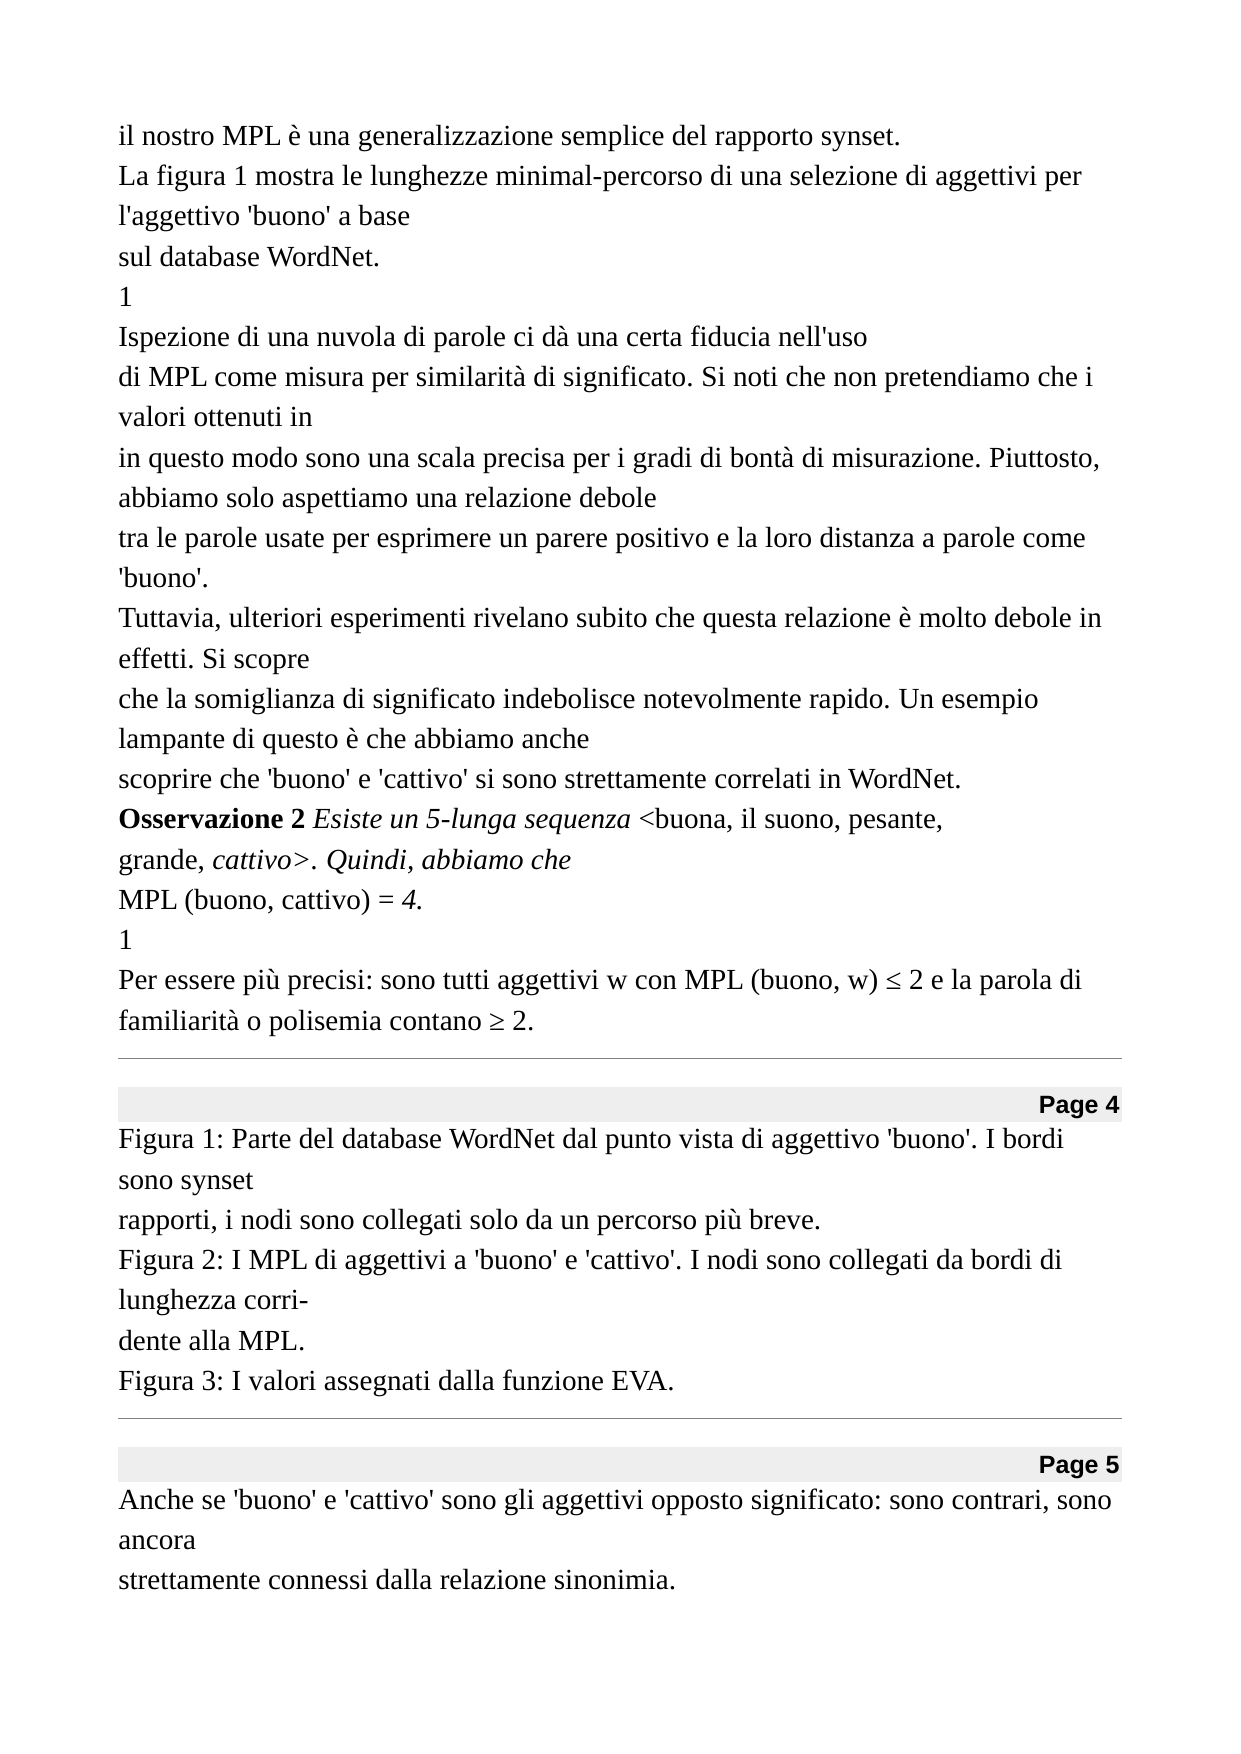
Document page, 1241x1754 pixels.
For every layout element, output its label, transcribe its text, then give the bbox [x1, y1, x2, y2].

text Ispezione di una nuvola di parole ci dà una certa fiducia nell'uso [118, 319, 1122, 353]
text MPL (buono, cattivo) = 4. [118, 882, 1122, 916]
text La figura 1 mostra le lunghezze minimal-percorso di una selezione di aggettivi per l'aggettivo 'buono' a base [118, 158, 1122, 232]
text Tuttavia, ulteriori esperimenti rivelano subito che questa relazione è molto debole in effetti. Si scopre [118, 601, 1122, 674]
text Figura 3: I valori assegnati dalla funzione EVA. [118, 1363, 1122, 1396]
text dente alla MPL. [118, 1323, 1122, 1356]
text che la somiglianza di significato indebolisce notevolmente rapido. Un esempio lampante di questo è che abbiamo anche [118, 681, 1122, 755]
text tra le parole usate per esprimere un parere positivo e la loro distanza a parole come 'buono'. [118, 520, 1122, 594]
text in questo modo sono una scala precisa per i gradi di bontà di misurazione. Piuttosto, abbiamo solo aspettiamo una relazione debole [118, 440, 1122, 513]
text Figura 1: Parte del database WordNet dal punto vista di aggettivo 'buono'. I bordi sono synset [118, 1122, 1122, 1195]
text Osservazione 2 Esiste un 5-lunga sequenza <buona, il suono, pesante, grande, cattivo>. Quindi, abbiamo che [118, 802, 1122, 875]
table_header Page 5 [118, 1447, 1122, 1482]
text scoprire che 'buono' e 'cattivo' si sono strettamente correlati in WordNet. [118, 761, 1122, 795]
text rapporti, i nodi sono collegati solo da un percorso più breve. [118, 1202, 1122, 1236]
text strettamente connessi dalla relazione sinonimia. [118, 1562, 1122, 1596]
text sul database WordNet. [118, 239, 1122, 272]
text 1 [118, 922, 1122, 956]
text il nostro MPL è una generalizzazione semplice del rapporto synset. [118, 118, 1122, 152]
table_header Page 4 [118, 1087, 1122, 1122]
text Anche se 'buono' e 'cattivo' sono gli aggettivi opposto significato: sono contrari, sono ancora [118, 1482, 1122, 1556]
text Per essere più precisi: sono tutti aggettivi w con MPL (buono, w) ≤ 2 e la parola di familiarità o polisemia contano ≥ 2. [118, 962, 1122, 1036]
text Figura 2: I MPL di aggettivi a 'buono' e 'cattivo'. I nodi sono collegati da bordi di lunghezza corri- [118, 1242, 1122, 1316]
text 1 [118, 279, 1122, 312]
text di MPL come misura per similarità di significato. Si noti che non pretendiamo che i valori ottenuti in [118, 359, 1122, 433]
